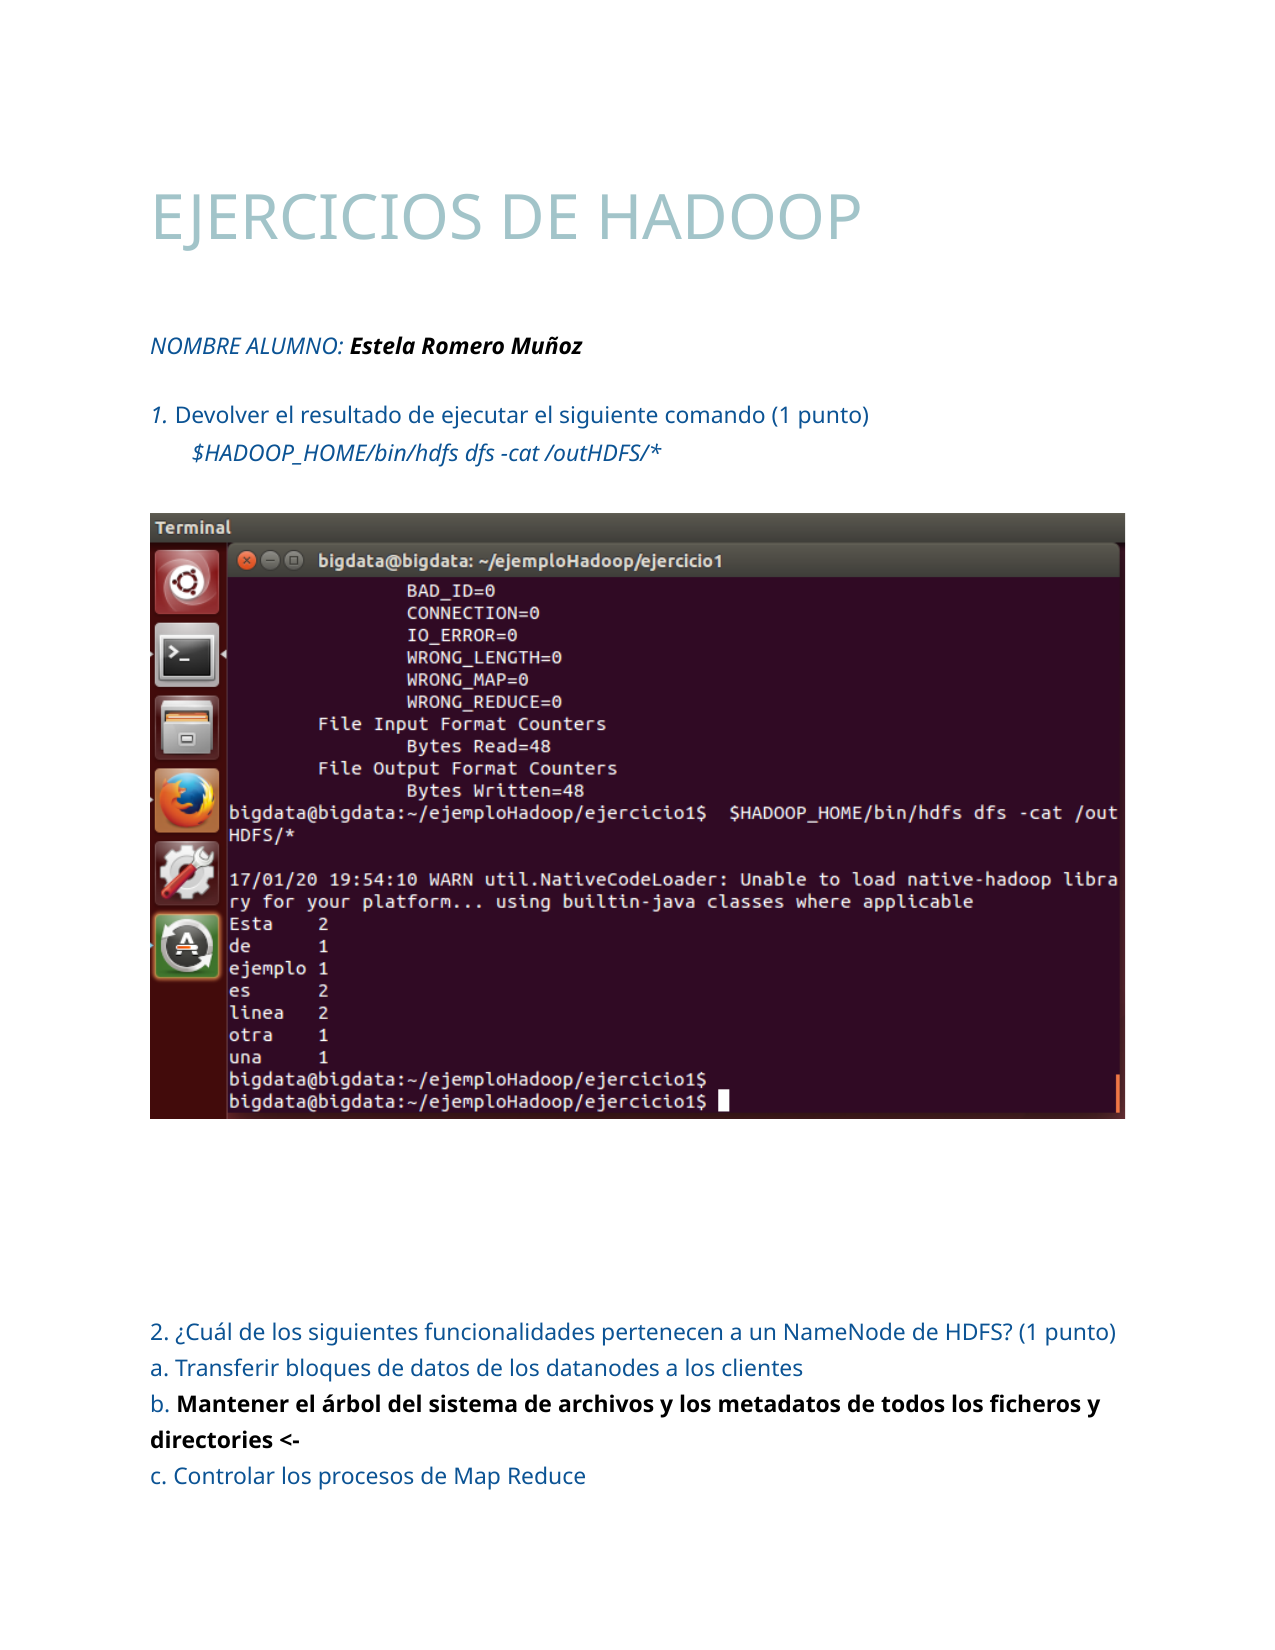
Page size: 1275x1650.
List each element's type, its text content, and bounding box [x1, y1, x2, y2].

text 1. Devolver el resultado de ejecutar el siguiente comando (1 punto) [150, 399, 1125, 430]
text EJERCICIOS DE HADOOP [150, 173, 1125, 258]
text c. Controlar los procesos de Map Reduce [150, 1459, 1125, 1491]
text $HADOOP_HOME/bin/hdfs dfs -cat /outHDFS/* [150, 437, 1125, 468]
text a. Transferir bloques de datos de los datanodes a los clientes [150, 1352, 1125, 1383]
text b. Mantener el árbol del sistema de archivos y los metadatos de todos los ficheros y directories <- [150, 1388, 1125, 1455]
text NOMBRE ALUMNO: Estela Romero Muñoz [150, 330, 1125, 361]
text 2. ¿Cuál de los siguientes funcionalidades pertenecen a un NameNode de HDFS? (1 punto) [150, 1316, 1125, 1347]
